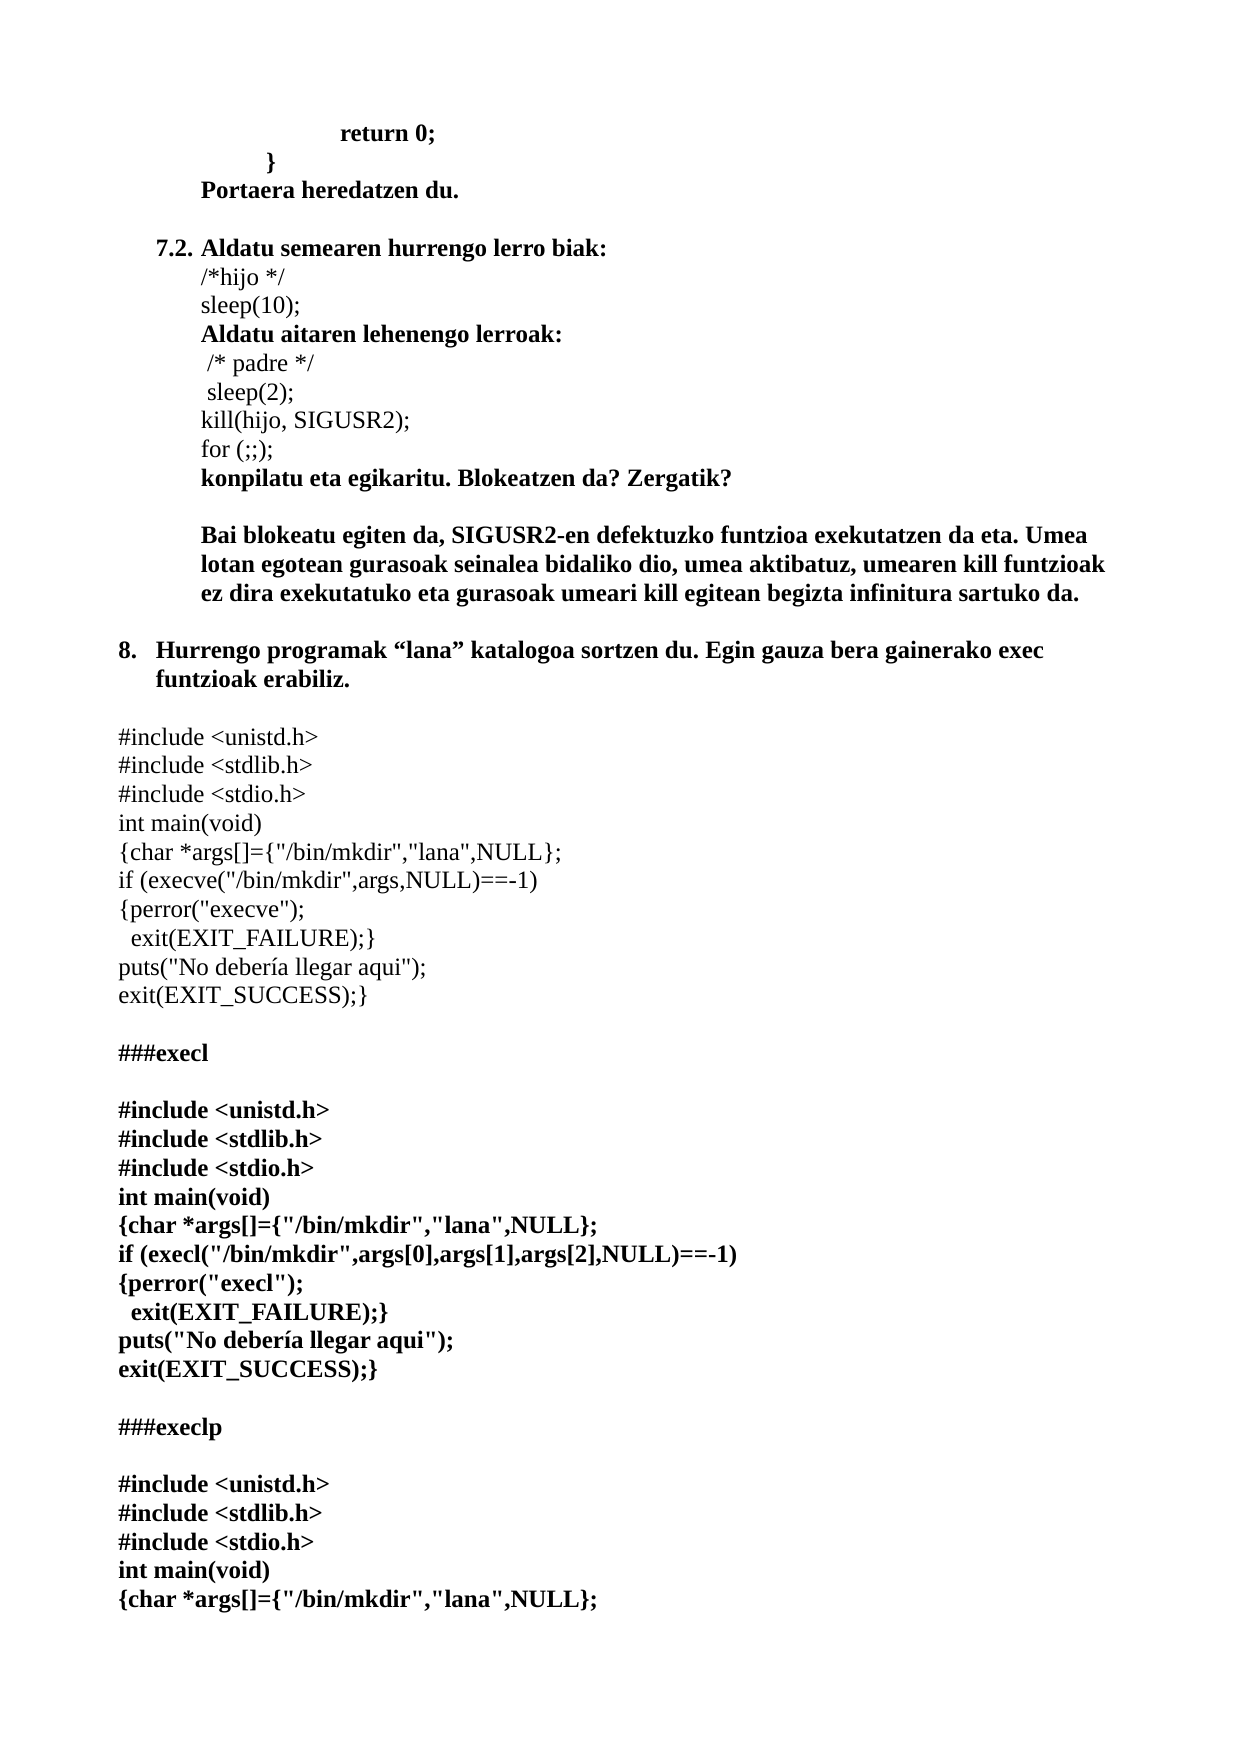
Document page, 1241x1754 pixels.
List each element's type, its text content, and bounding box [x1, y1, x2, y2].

text int main(void) [118, 808, 1122, 837]
text Aldatu aitaren lehenengo lerroak: [201, 319, 1122, 348]
text {char *args[]={"/bin/mkdir","lana",NULL}; [118, 1584, 1122, 1613]
text puts("No debería llegar aqui"); [118, 1326, 1122, 1354]
text #include <unistd.h> [118, 1469, 1122, 1498]
text ###execlp [118, 1412, 1122, 1441]
text puts("No debería llegar aqui"); [118, 952, 1122, 981]
text #include <stdio.h> [118, 779, 1122, 808]
text int main(void) [118, 1182, 1122, 1211]
text return 0; [201, 118, 1122, 147]
text for (;;); [201, 434, 1122, 463]
text #include <stdlib.h> [118, 751, 1122, 779]
list Hurrengo programak “lana” katalogoa sortzen du. Egin gauza bera gainerako exec funtzioak erabiliz. [118, 636, 1122, 693]
text int main(void) [118, 1556, 1122, 1584]
text #include <stdlib.h> [118, 1498, 1122, 1527]
text exit(EXIT_FAILURE);} [118, 923, 1122, 952]
list Aldatu semearen hurrengo lerro biak: [156, 233, 1122, 262]
text #include <stdio.h> [118, 1153, 1122, 1182]
text Portaera heredatzen du. [201, 176, 1122, 204]
text #include <stdio.h> [118, 1527, 1122, 1556]
text #include <stdlib.h> [118, 1124, 1122, 1153]
text {perror("execve"); [118, 894, 1122, 923]
text exit(EXIT_FAILURE);} [118, 1297, 1122, 1326]
text konpilatu eta egikaritu. Blokeatzen da? Zergatik? [201, 463, 1122, 492]
text {char *args[]={"/bin/mkdir","lana",NULL}; [118, 1211, 1122, 1239]
text #include <unistd.h> [118, 1096, 1122, 1124]
text if (execl("/bin/mkdir",args[0],args[1],args[2],NULL)==-1) [118, 1239, 1122, 1268]
text Bai blokeatu egiten da, SIGUSR2-en defektuzko funtzioa exekutatzen da eta. Umea lotan egotean gurasoak seinalea bidaliko dio, umea aktibatuz, umearen kill funtzioak ez dira exekutatuko eta gurasoak umeari kill egitean begizta infinitura sartuko da. [201, 521, 1122, 607]
text {char *args[]={"/bin/mkdir","lana",NULL}; [118, 837, 1122, 866]
text /* padre */ [201, 348, 1122, 377]
text /*hijo */ [201, 262, 1122, 291]
text {perror("execl"); [118, 1268, 1122, 1297]
text kill(hijo, SIGUSR2); [201, 406, 1122, 434]
text exit(EXIT_SUCCESS);} [118, 981, 1122, 1009]
text sleep(10); [201, 291, 1122, 319]
text if (execve("/bin/mkdir",args,NULL)==-1) [118, 866, 1122, 894]
text #include <unistd.h> [118, 722, 1122, 751]
text exit(EXIT_SUCCESS);} [118, 1354, 1122, 1383]
text ###execl [118, 1038, 1122, 1067]
text } [201, 147, 1122, 176]
text sleep(2); [201, 377, 1122, 406]
